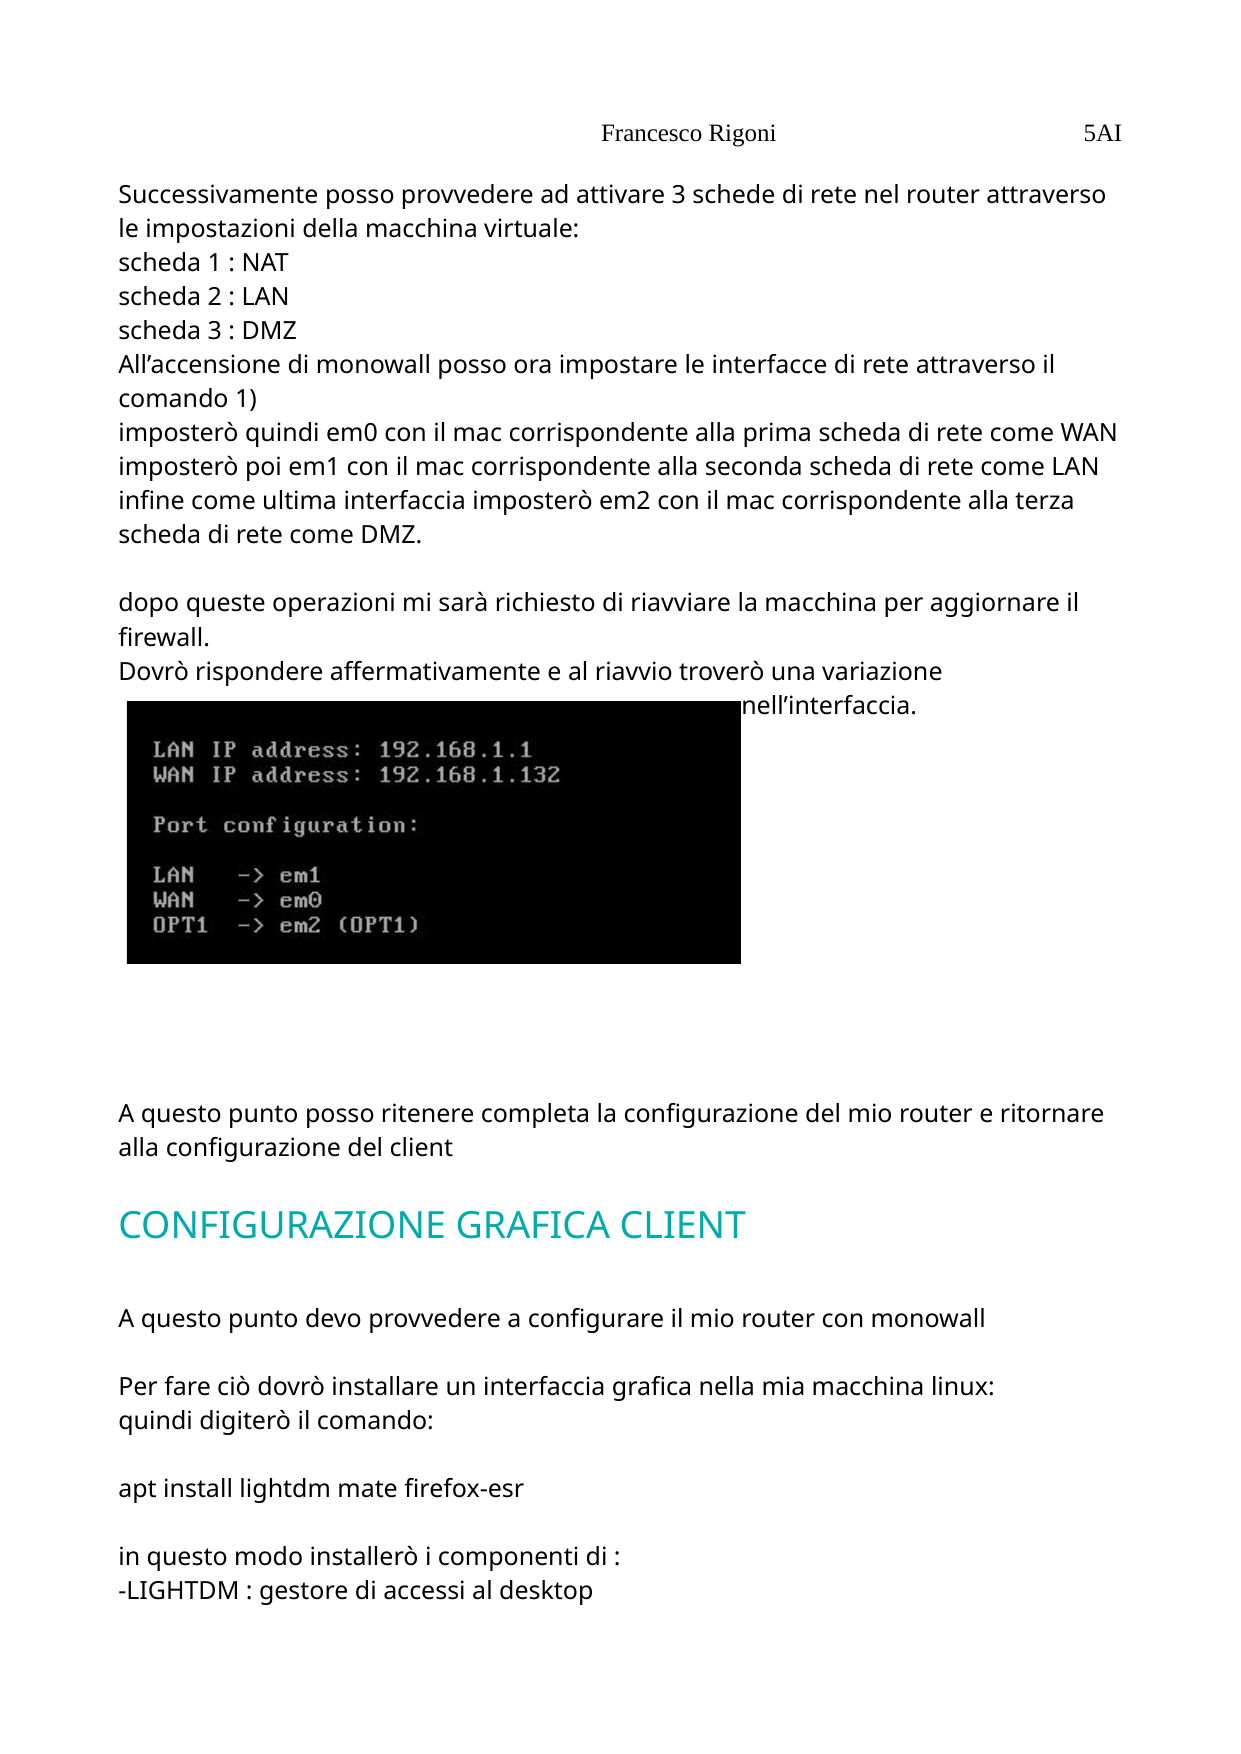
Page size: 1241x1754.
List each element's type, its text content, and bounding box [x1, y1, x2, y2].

text imposterò quindi em0 con il mac corrispondente alla prima scheda di rete come WAN [118, 415, 1122, 449]
text A questo punto devo provvedere a configurare il mio router con monowall [118, 1300, 1122, 1334]
picture [126, 701, 741, 964]
text in questo modo installerò i componenti di : [118, 1539, 1122, 1573]
text All’accensione di monowall posso ora impostare le interfacce di rete attraverso il comando 1) [118, 347, 1122, 415]
text apt install lightdm mate firefox-esr [118, 1471, 1122, 1505]
text scheda 3 : DMZ [118, 313, 1122, 347]
text imposterò poi em1 con il mac corrispondente alla seconda scheda di rete come LAN [118, 449, 1122, 483]
text Per fare ciò dovrò installare un interfaccia grafica nella mia macchina linux: [118, 1368, 1122, 1402]
text A questo punto posso ritenere completa la configurazione del mio router e ritornare alla configurazione del client [118, 1096, 1122, 1164]
text infine come ultima interfaccia imposterò em2 con il mac corrispondente alla terza scheda di rete come DMZ. [118, 483, 1122, 551]
text Dovrò rispondere affermativamente e al riavvio troverò una variazione nell’interfaccia. [118, 653, 1122, 721]
text CONFIGURAZIONE GRAFICA CLIENT [118, 1198, 1122, 1249]
text Successivamente posso provvedere ad attivare 3 schede di rete nel router attraverso le impostazioni della macchina virtuale: [118, 176, 1122, 244]
text dopo queste operazioni mi sarà richiesto di riavviare la macchina per aggiornare il firewall. [118, 585, 1122, 653]
text scheda 2 : LAN [118, 278, 1122, 313]
text -LIGHTDM : gestore di accessi al desktop [118, 1573, 1122, 1607]
text quindi digiterò il comando: [118, 1402, 1122, 1437]
text scheda 1 : NAT [118, 244, 1122, 278]
